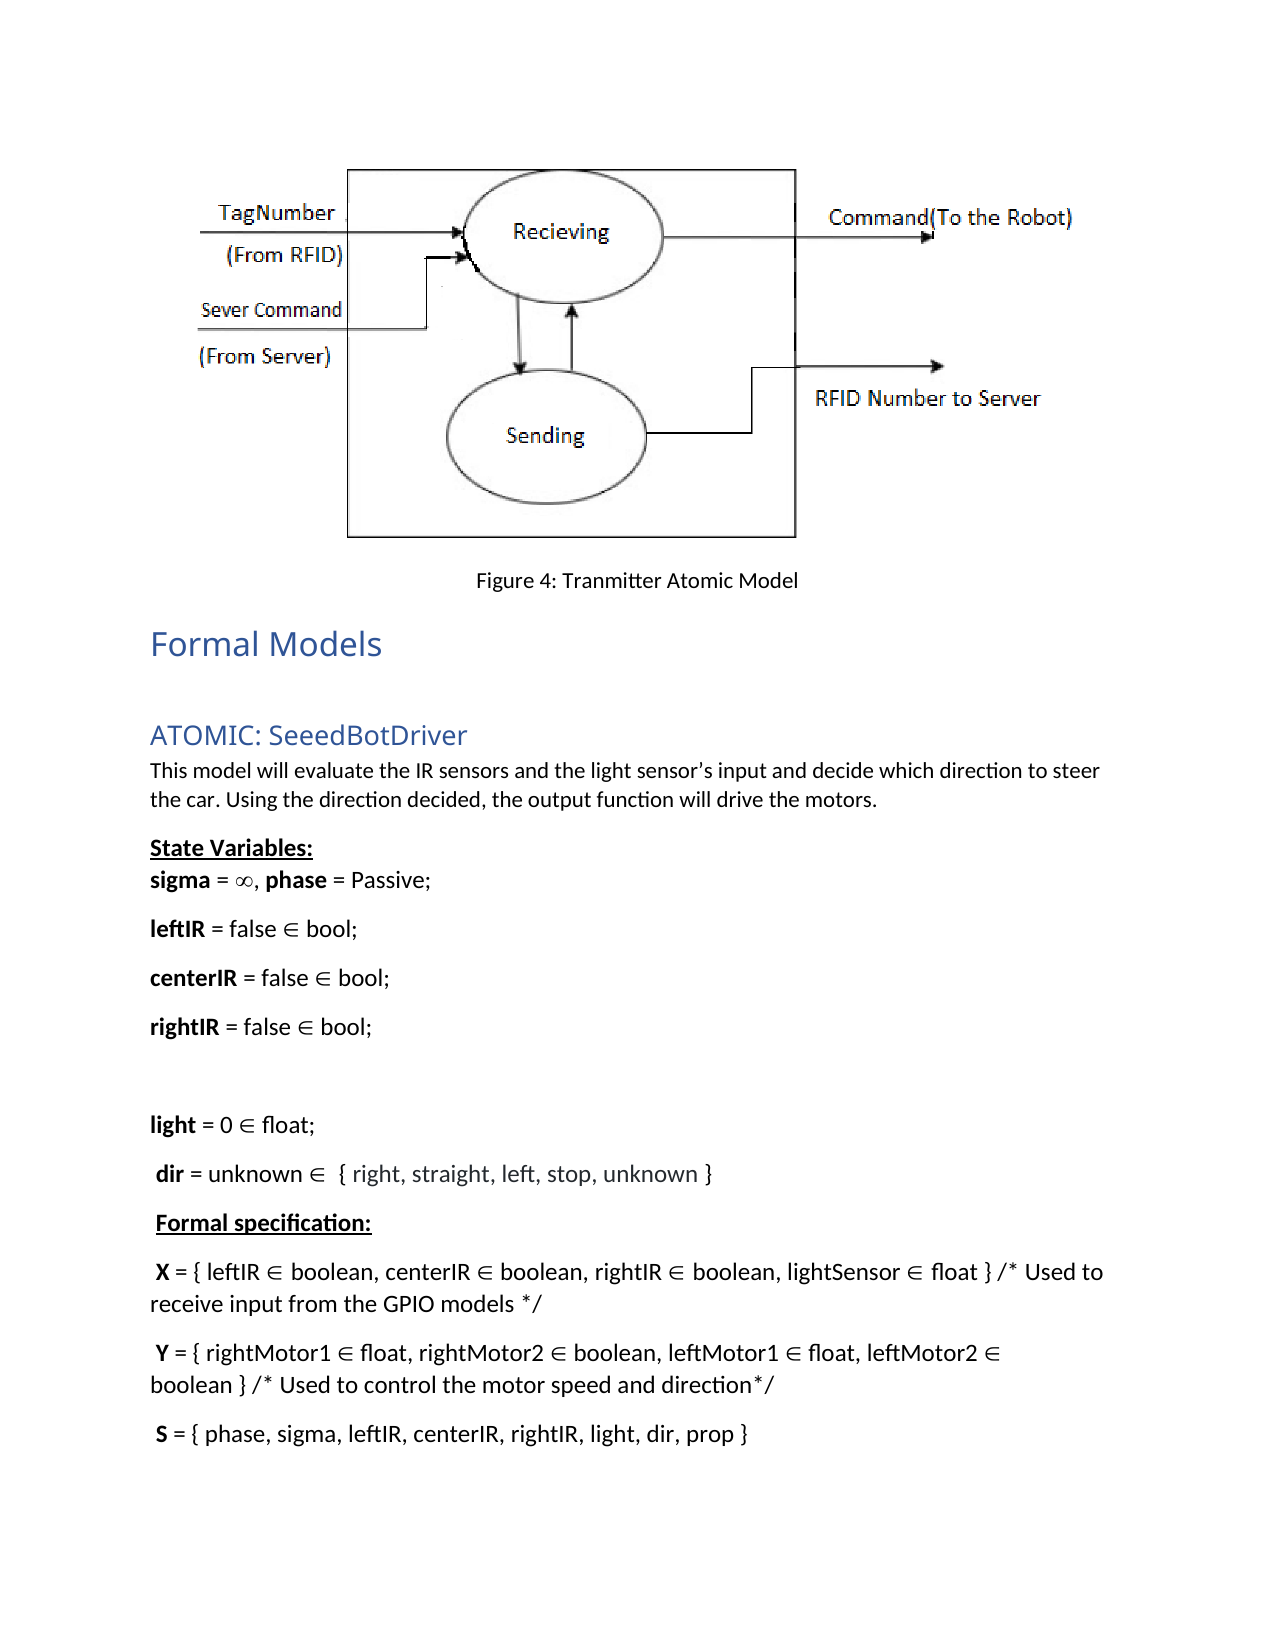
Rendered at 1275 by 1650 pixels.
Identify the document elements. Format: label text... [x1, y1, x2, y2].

text Formal specification: [150, 1207, 1125, 1237]
text leftIR = false  bool; [150, 913, 1125, 944]
text State Variables: sigma = , phase = Passive; [150, 832, 1125, 895]
text Y = { rightMotor1  float, rightMotor2  boolean, leftMotor1  float, leftMotor2  boolean } /* Used to control the motor speed and direction*/ [150, 1337, 1125, 1400]
subtitle Formal Models [150, 621, 1125, 666]
text centerIR = false  bool; [150, 962, 1125, 993]
subtitle ATOMIC: SeeedBotDriver [150, 717, 1125, 754]
text This model will evaluate the IR sensors and the light sensor’s input and decide which direction to steer the car. Using the direction decided, the output function will drive the motors. [150, 756, 1125, 813]
text X = { leftIR  boolean, centerIR  boolean, rightIR  boolean, lightSensor  float } /* Used to receive input from the GPIO models */ [150, 1256, 1125, 1319]
text dir = unknown { right, straight, left, stop, unknown } [150, 1158, 1125, 1188]
text light = 0  float; [150, 1109, 1125, 1139]
text rightIR = false  bool; [150, 1011, 1125, 1042]
picture [197, 150, 1078, 547]
text S = { phase, sigma, leftIR, centerIR, rightIR, light, dir, prop } [150, 1418, 1125, 1449]
text Figure 4: Tranmitter Atomic Model [150, 566, 1125, 594]
